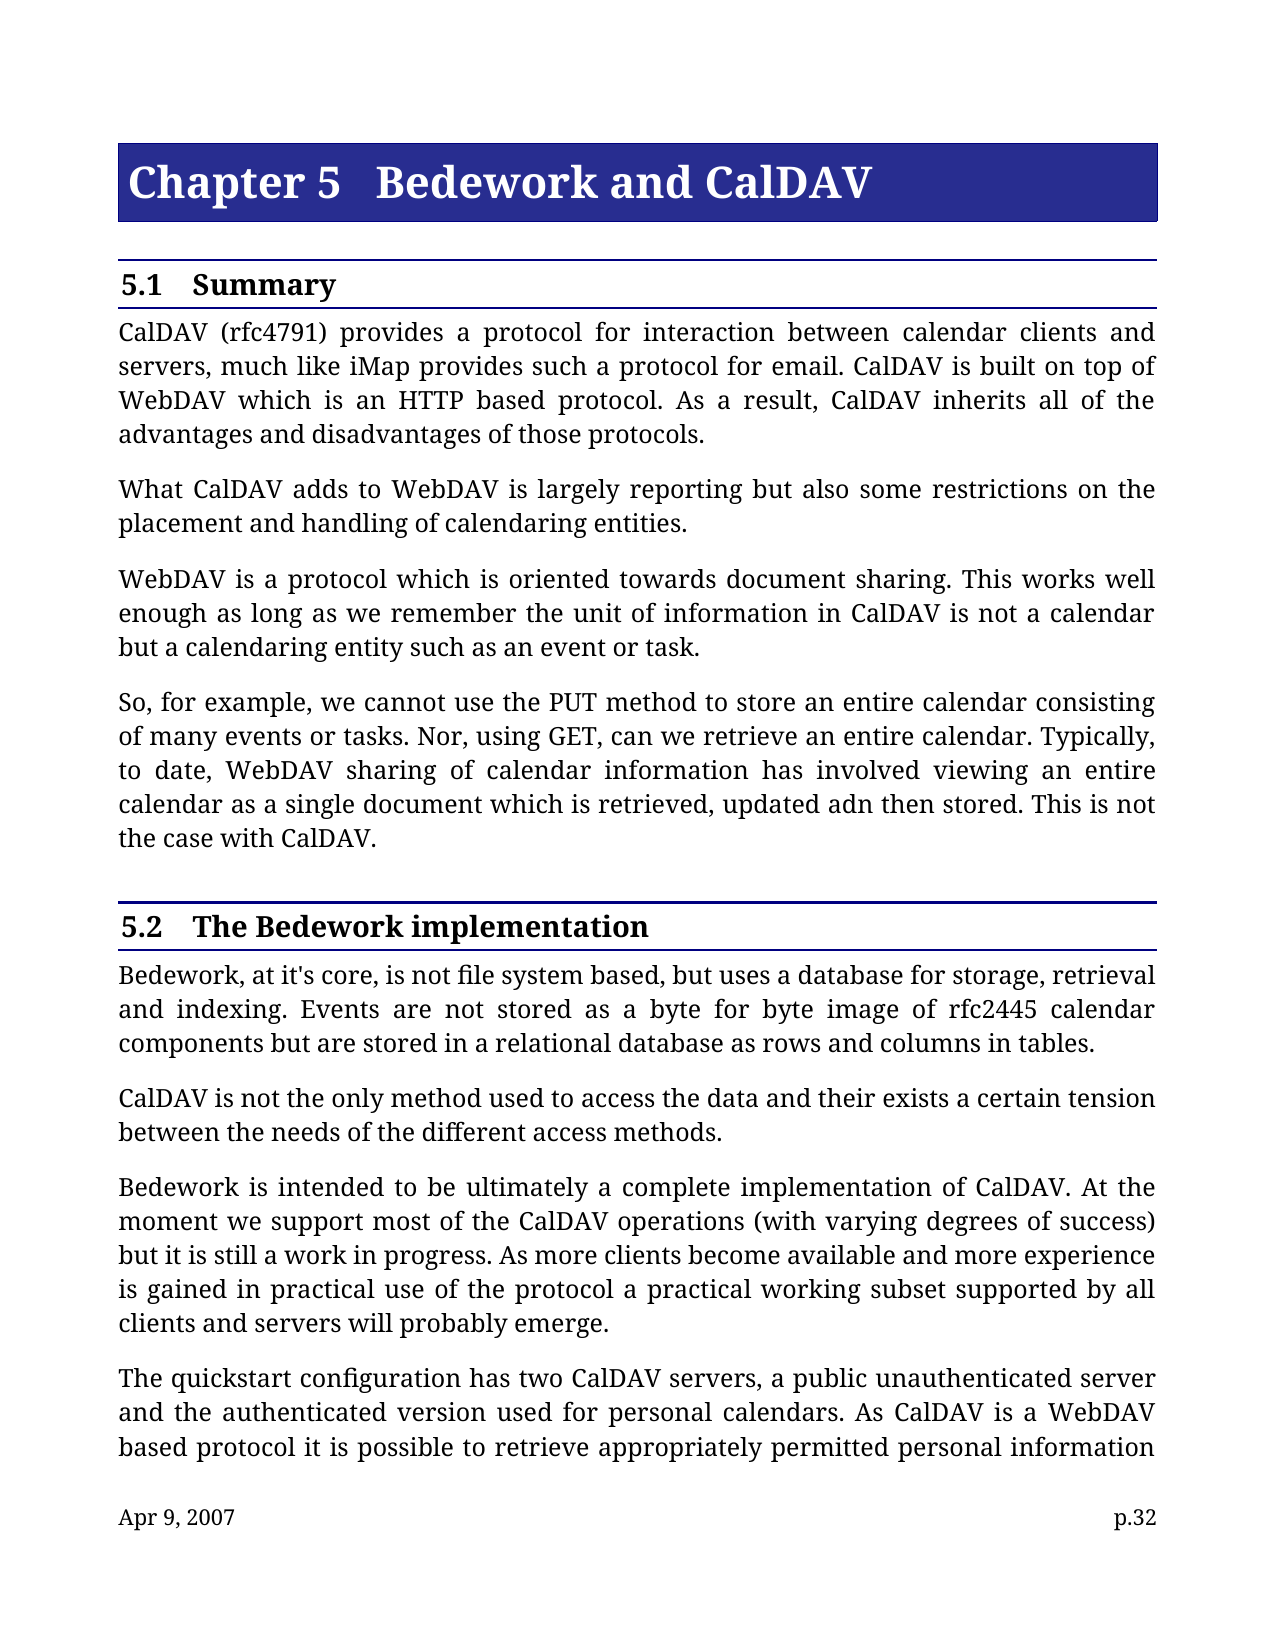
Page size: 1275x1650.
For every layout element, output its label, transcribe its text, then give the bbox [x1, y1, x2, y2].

subtitle Bedework and CalDAV [119, 144, 1157, 221]
text So, for example, we cannot use the PUT method to store an entire calendar consisting of many events or tasks. Nor, using GET, can we retrieve an entire calendar. Typically, to date, WebDAV sharing of calendar information has involved viewing an entire calendar as a single document which is retrieved, updated adn then stored. This is not the case with CalDAV. [118, 684, 1157, 855]
text Bedework is intended to be ultimately a complete implementation of CalDAV. At the moment we support most of the CalDAV operations (with varying degrees of success) but it is still a work in progress. As more clients become available and more experience is gained in practical use of the protocol a practical working subset supported by all clients and servers will probably emerge. [118, 1170, 1157, 1340]
text What CalDAV adds to WebDAV is largely reporting but also some restrictions on the placement and handling of calendaring entities. [118, 472, 1157, 540]
text The quickstart configuration has two CalDAV servers, a public unauthenticated server and the authenticated version used for personal calendars. As CalDAV is a WebDAV based protocol it is possible to retrieve appropriately permitted personal information [118, 1361, 1157, 1463]
text Bedework, at it's core, is not file system based, but uses a database for storage, retrieval and indexing. Events are not stored as a byte for byte image of rfc2445 calendar components but are stored in a relational database as rows and columns in tables. [118, 957, 1157, 1059]
text CalDAV is not the only method used to access the data and their exists a certain tension between the needs of the different access methods. [118, 1081, 1157, 1149]
subtitle The Bedework implementation [118, 904, 1157, 949]
text WebDAV is a protocol which is oriented towards document sharing. This works well enough as long as we remember the unit of information in CalDAV is not a calendar but a calendaring entity such as an event or task. [118, 561, 1157, 663]
subtitle Summary [118, 261, 1157, 307]
text CalDAV (rfc4791) provides a protocol for interaction between calendar clients and servers, much like iMap provides such a protocol for email. CalDAV is built on top of WebDAV which is an HTTP based protocol. As a result, CalDAV inherits all of the advantages and disadvantages of those protocols. [118, 315, 1157, 451]
